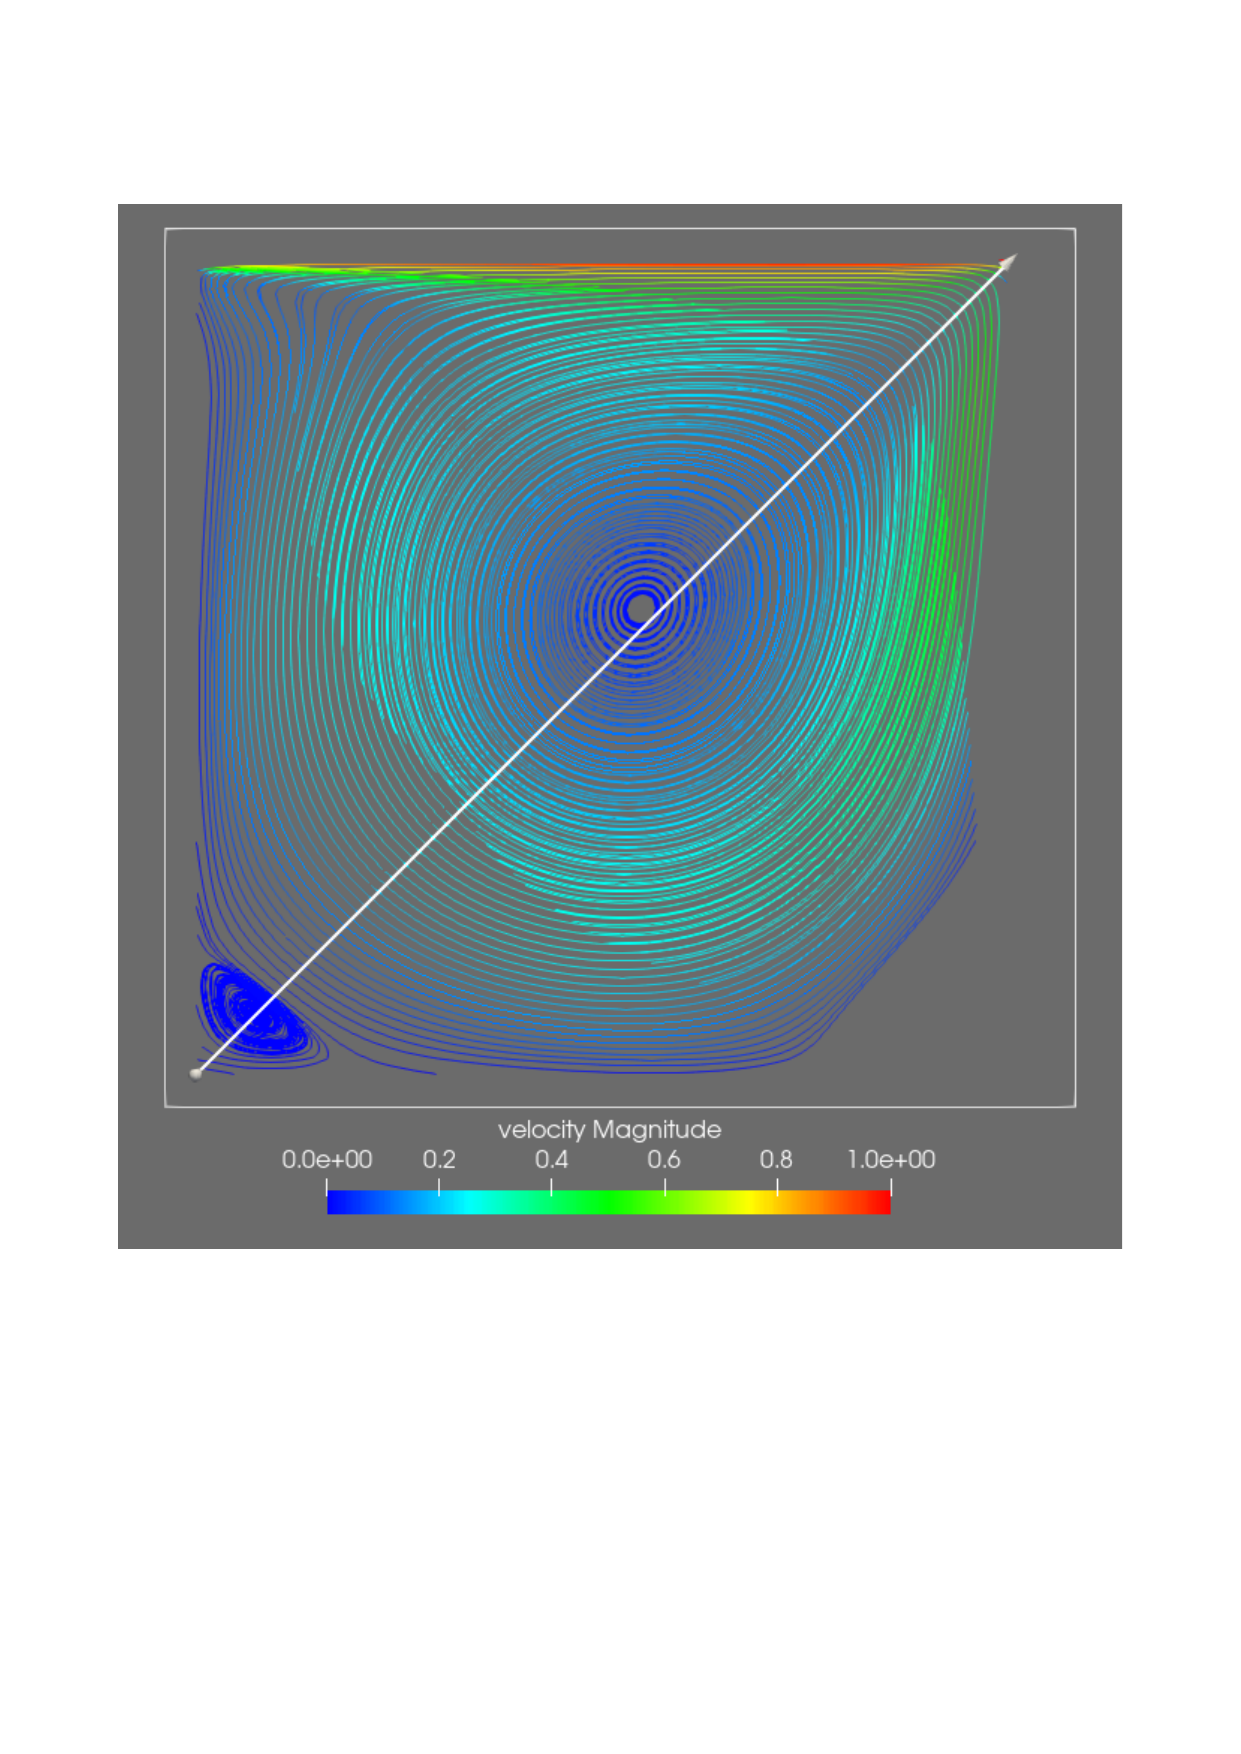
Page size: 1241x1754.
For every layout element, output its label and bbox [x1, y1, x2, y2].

picture [118, 204, 1123, 1249]
